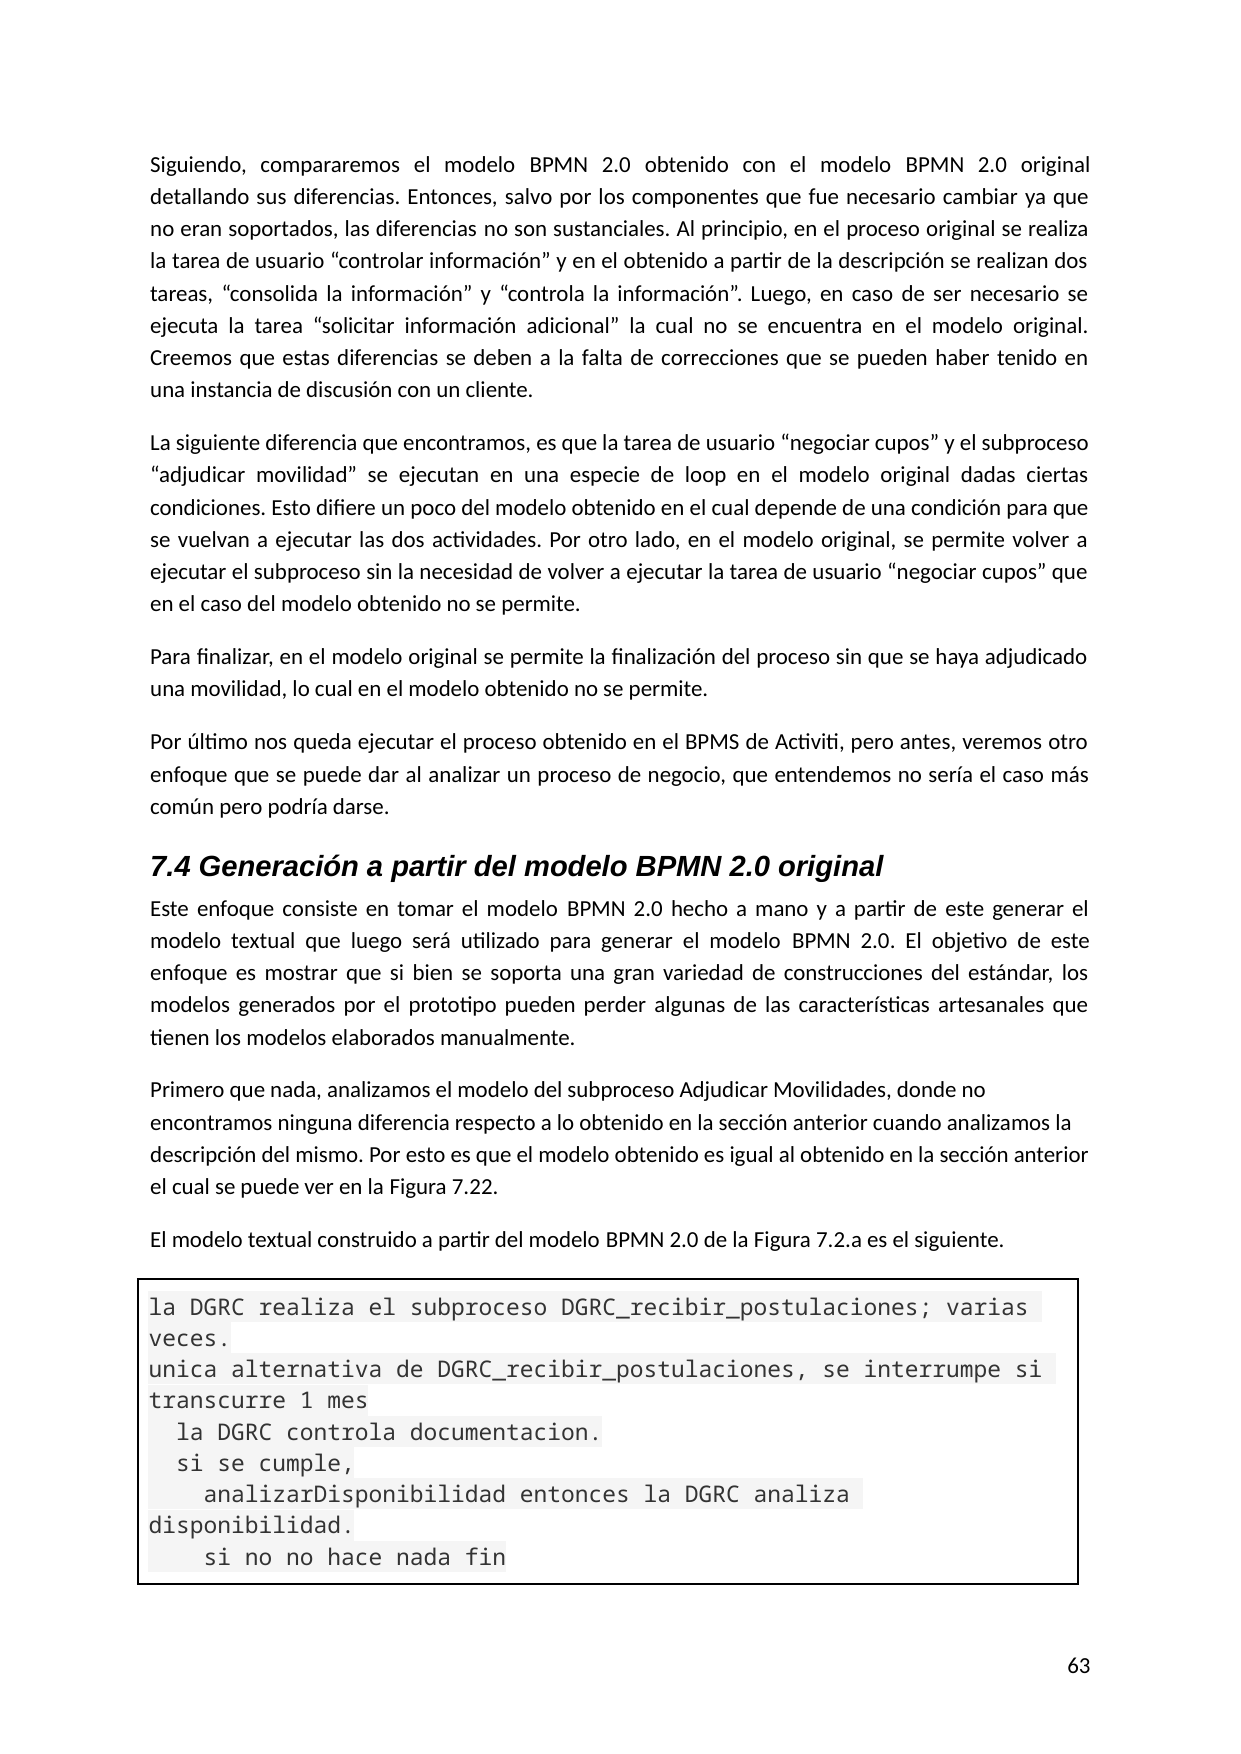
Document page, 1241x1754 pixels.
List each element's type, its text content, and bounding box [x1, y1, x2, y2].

text La siguiente diferencia que encontramos, es que la tarea de usuario “negociar cupos” y el subproceso “adjudicar movilidad” se ejecutan en una especie de loop en el modelo original dadas ciertas condiciones. Esto difiere un poco del modelo obtenido en el cual depende de una condición para que se vuelvan a ejecutar las dos actividades. Por otro lado, en el modelo original, se permite volver a ejecutar el subproceso sin la necesidad de volver a ejecutar la tarea de usuario “negociar cupos” que en el caso del modelo obtenido no se permite. [150, 428, 1090, 617]
subtitle 7.4 Generación a partir del modelo BPMN 2.0 original [150, 849, 1090, 883]
text Primero que nada, analizamos el modelo del subproceso Adjudicar Movilidades, donde no encontramos ninguna diferencia respecto a lo obtenido en la sección anterior cuando analizamos la descripción del mismo. Por esto es que el modelo obtenido es igual al obtenido en la sección anterior el cual se puede ver en la Figura 7.22. [150, 1076, 1090, 1200]
text Para finalizar, en el modelo original se permite la finalización del proceso sin que se haya adjudicado una movilidad, lo cual en el modelo obtenido no se permite. [150, 642, 1090, 702]
table_header la DGRC realiza el subproceso DGRC_recibir_postulaciones; varias veces. unica alternativa de DGRC_recibir_postulaciones, se interrumpe si transcurre 1 mes la DGRC controla documentacion. si se cumple, analizarDisponibilidad entonces la DGRC analiza disponibilidad. si no no hace nada fin [139, 1280, 1077, 1582]
text Por último nos queda ejecutar el proceso obtenido en el BPMS de Activiti, pero antes, veremos otro enfoque que se puede dar al analizar un proceso de negocio, que entendemos no sería el caso más común pero podría darse. [150, 727, 1090, 820]
text El modelo textual construido a partir del modelo BPMN 2.0 de la Figura 7.2.a es el siguiente. [150, 1225, 1090, 1253]
text Este enfoque consiste en tomar el modelo BPMN 2.0 hecho a mano y a partir de este generar el modelo textual que luego será utilizado para generar el modelo BPMN 2.0. El objetivo de este enfoque es mostrar que si bien se soporta una gran variedad de construcciones del estándar, los modelos generados por el prototipo pueden perder algunas de las características artesanales que tienen los modelos elaborados manualmente. [150, 894, 1090, 1051]
text Siguiendo, compararemos el modelo BPMN 2.0 obtenido con el modelo BPMN 2.0 original detallando sus diferencias. Entonces, salvo por los componentes que fue necesario cambiar ya que no eran soportados, las diferencias no son sustanciales. Al principio, en el proceso original se realiza la tarea de usuario “controlar información” y en el obtenido a partir de la descripción se realizan dos tareas, “consolida la información” y “controla la información”. Luego, en caso de ser necesario se ejecuta la tarea “solicitar información adicional” la cual no se encuentra en el modelo original. Creemos que estas diferencias se deben a la falta de correcciones que se pueden haber tenido en una instancia de discusión con un cliente. [150, 150, 1090, 403]
